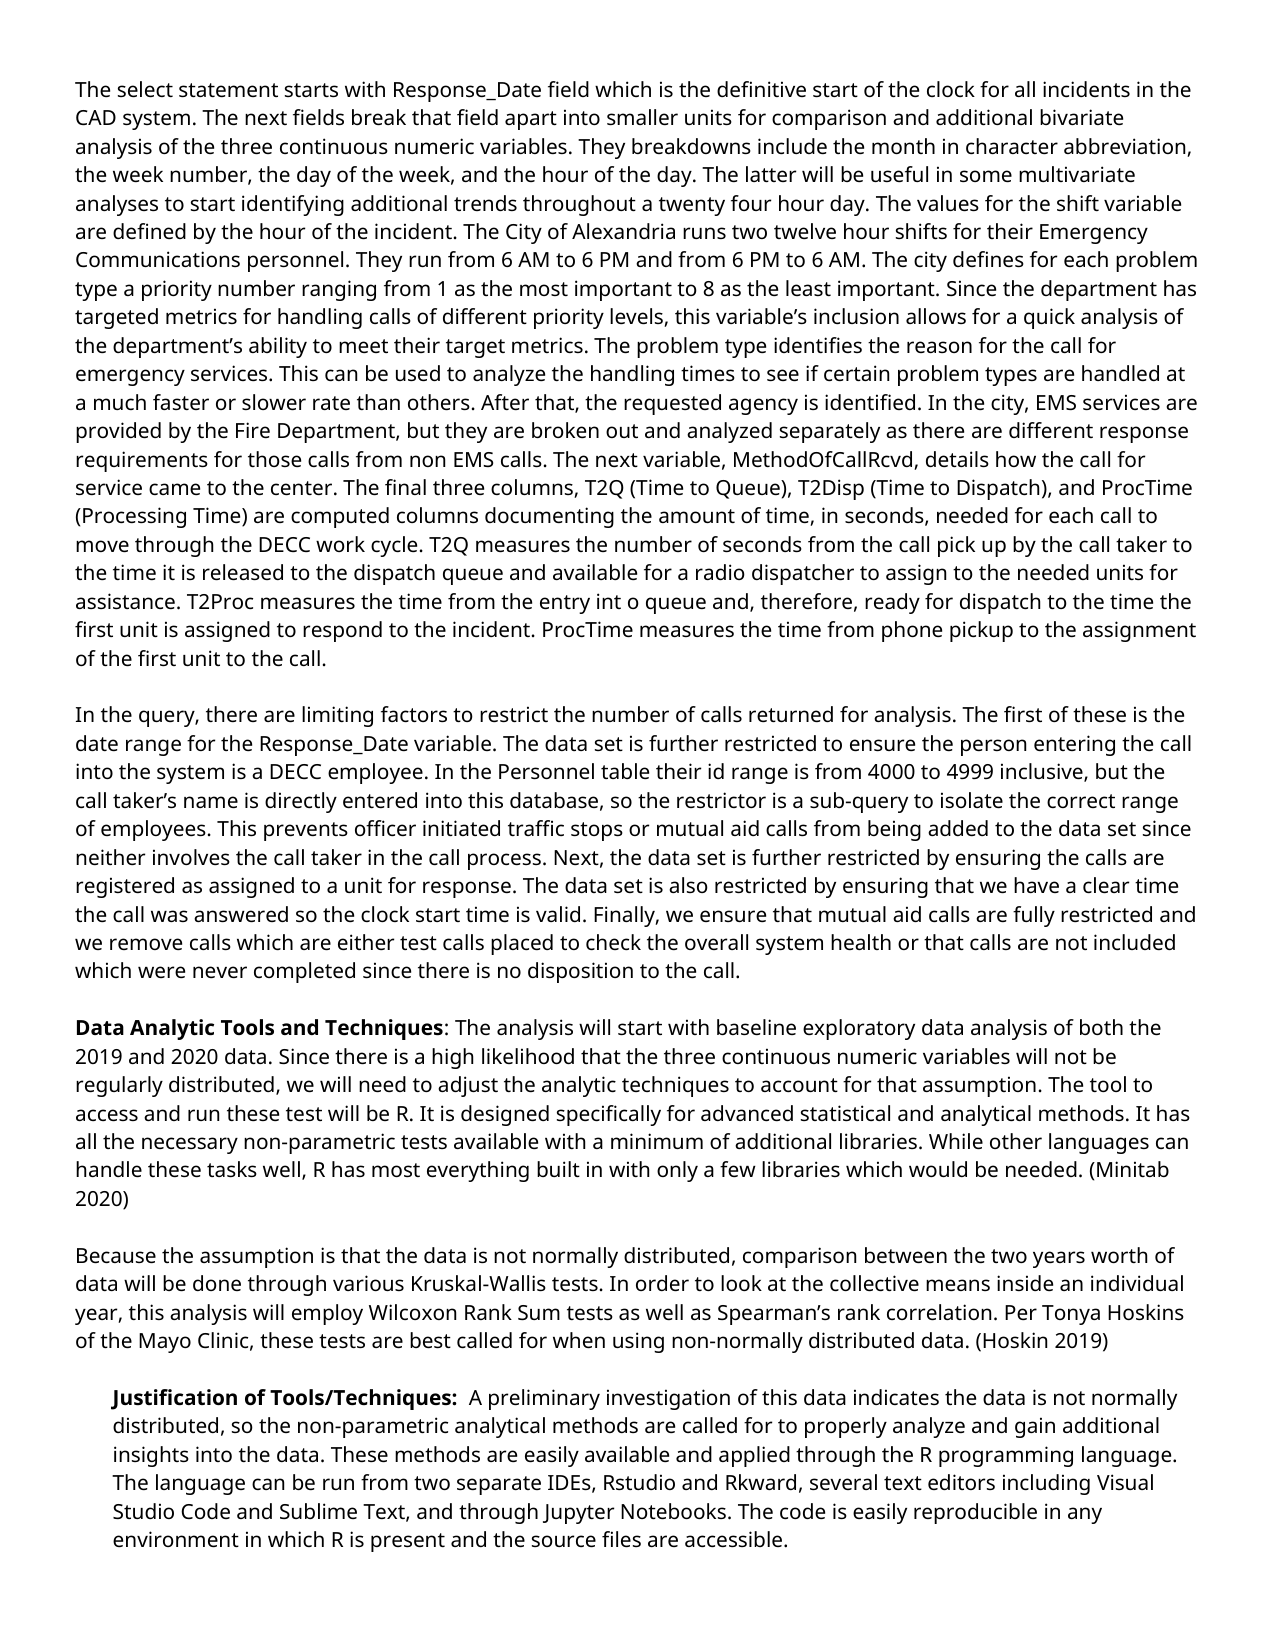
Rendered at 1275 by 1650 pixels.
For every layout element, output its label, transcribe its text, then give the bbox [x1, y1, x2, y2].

text Justification of Tools/Techniques: A preliminary investigation of this data indicates the data is not normally distributed, so the non-parametric analytical methods are called for to properly analyze and gain additional insights into the data. These methods are easily available and applied through the R programming language. The language can be run from two separate IDEs, Rstudio and Rkward, several text editors including Visual Studio Code and Sublime Text, and through Jupyter Notebooks. The code is easily reproducible in any environment in which R is present and the source files are accessible. [112, 1383, 1200, 1554]
text Because the assumption is that the data is not normally distributed, comparison between the two years worth of data will be done through various Kruskal-Wallis tests. In order to look at the collective means inside an individual year, this analysis will employ Wilcoxon Rank Sum tests as well as Spearman’s rank correlation. Per Tonya Hoskins of the Mayo Clinic, these tests are best called for when using non-normally distributed data. (Hoskin 2019) [75, 1241, 1200, 1355]
text In the query, there are limiting factors to restrict the number of calls returned for analysis. The first of these is the date range for the Response_Date variable. The data set is further restricted to ensure the person entering the call into the system is a DECC employee. In the Personnel table their id range is from 4000 to 4999 inclusive, but the call taker’s name is directly entered into this database, so the restrictor is a sub-query to isolate the correct range of employees. This prevents officer initiated traffic stops or mutual aid calls from being added to the data set since neither involves the call taker in the call process. Next, the data set is further restricted by ensuring the calls are registered as assigned to a unit for response. The data set is also restricted by ensuring that we have a clear time the call was answered so the clock start time is valid. Finally, we ensure that mutual aid calls are fully restricted and we remove calls which are either test calls placed to check the overall system health or that calls are not included which were never completed since there is no disposition to the call. [75, 701, 1200, 985]
text The select statement starts with Response_Date field which is the definitive start of the clock for all incidents in the CAD system. The next fields break that field apart into smaller units for comparison and additional bivariate analysis of the three continuous numeric variables. They breakdowns include the month in character abbreviation, the week number, the day of the week, and the hour of the day. The latter will be useful in some multivariate analyses to start identifying additional trends throughout a twenty four hour day. The values for the shift variable are defined by the hour of the incident. The City of Alexandria runs two twelve hour shifts for their Emergency Communications personnel. They run from 6 AM to 6 PM and from 6 PM to 6 AM. The city defines for each problem type a priority number ranging from 1 as the most important to 8 as the least important. Since the department has targeted metrics for handling calls of different priority levels, this variable’s inclusion allows for a quick analysis of the department’s ability to meet their target metrics. The problem type identifies the reason for the call for emergency services. This can be used to analyze the handling times to see if certain problem types are handled at a much faster or slower rate than others. After that, the requested agency is identified. In the city, EMS services are provided by the Fire Department, but they are broken out and analyzed separately as there are different response requirements for those calls from non EMS calls. The next variable, MethodOfCallRcvd, details how the call for service came to the center. The final three columns, T2Q (Time to Queue), T2Disp (Time to Dispatch), and ProcTime (Processing Time) are computed columns documenting the amount of time, in seconds, needed for each call to move through the DECC work cycle. T2Q measures the number of seconds from the call pick up by the call taker to the time it is released to the dispatch queue and available for a radio dispatcher to assign to the needed units for assistance. T2Proc measures the time from the entry int o queue and, therefore, ready for dispatch to the time the first unit is assigned to respond to the incident. ProcTime measures the time from phone pickup to the assignment of the first unit to the call. [75, 75, 1200, 672]
text Data Analytic Tools and Techniques: The analysis will start with baseline exploratory data analysis of both the 2019 and 2020 data. Since there is a high likelihood that the three continuous numeric variables will not be regularly distributed, we will need to adjust the analytic techniques to account for that assumption. The tool to access and run these test will be R. It is designed specifically for advanced statistical and analytical methods. It has all the necessary non-parametric tests available with a minimum of additional libraries. While other languages can handle these tasks well, R has most everything built in with only a few libraries which would be needed. (Minitab 2020) [75, 1013, 1200, 1212]
